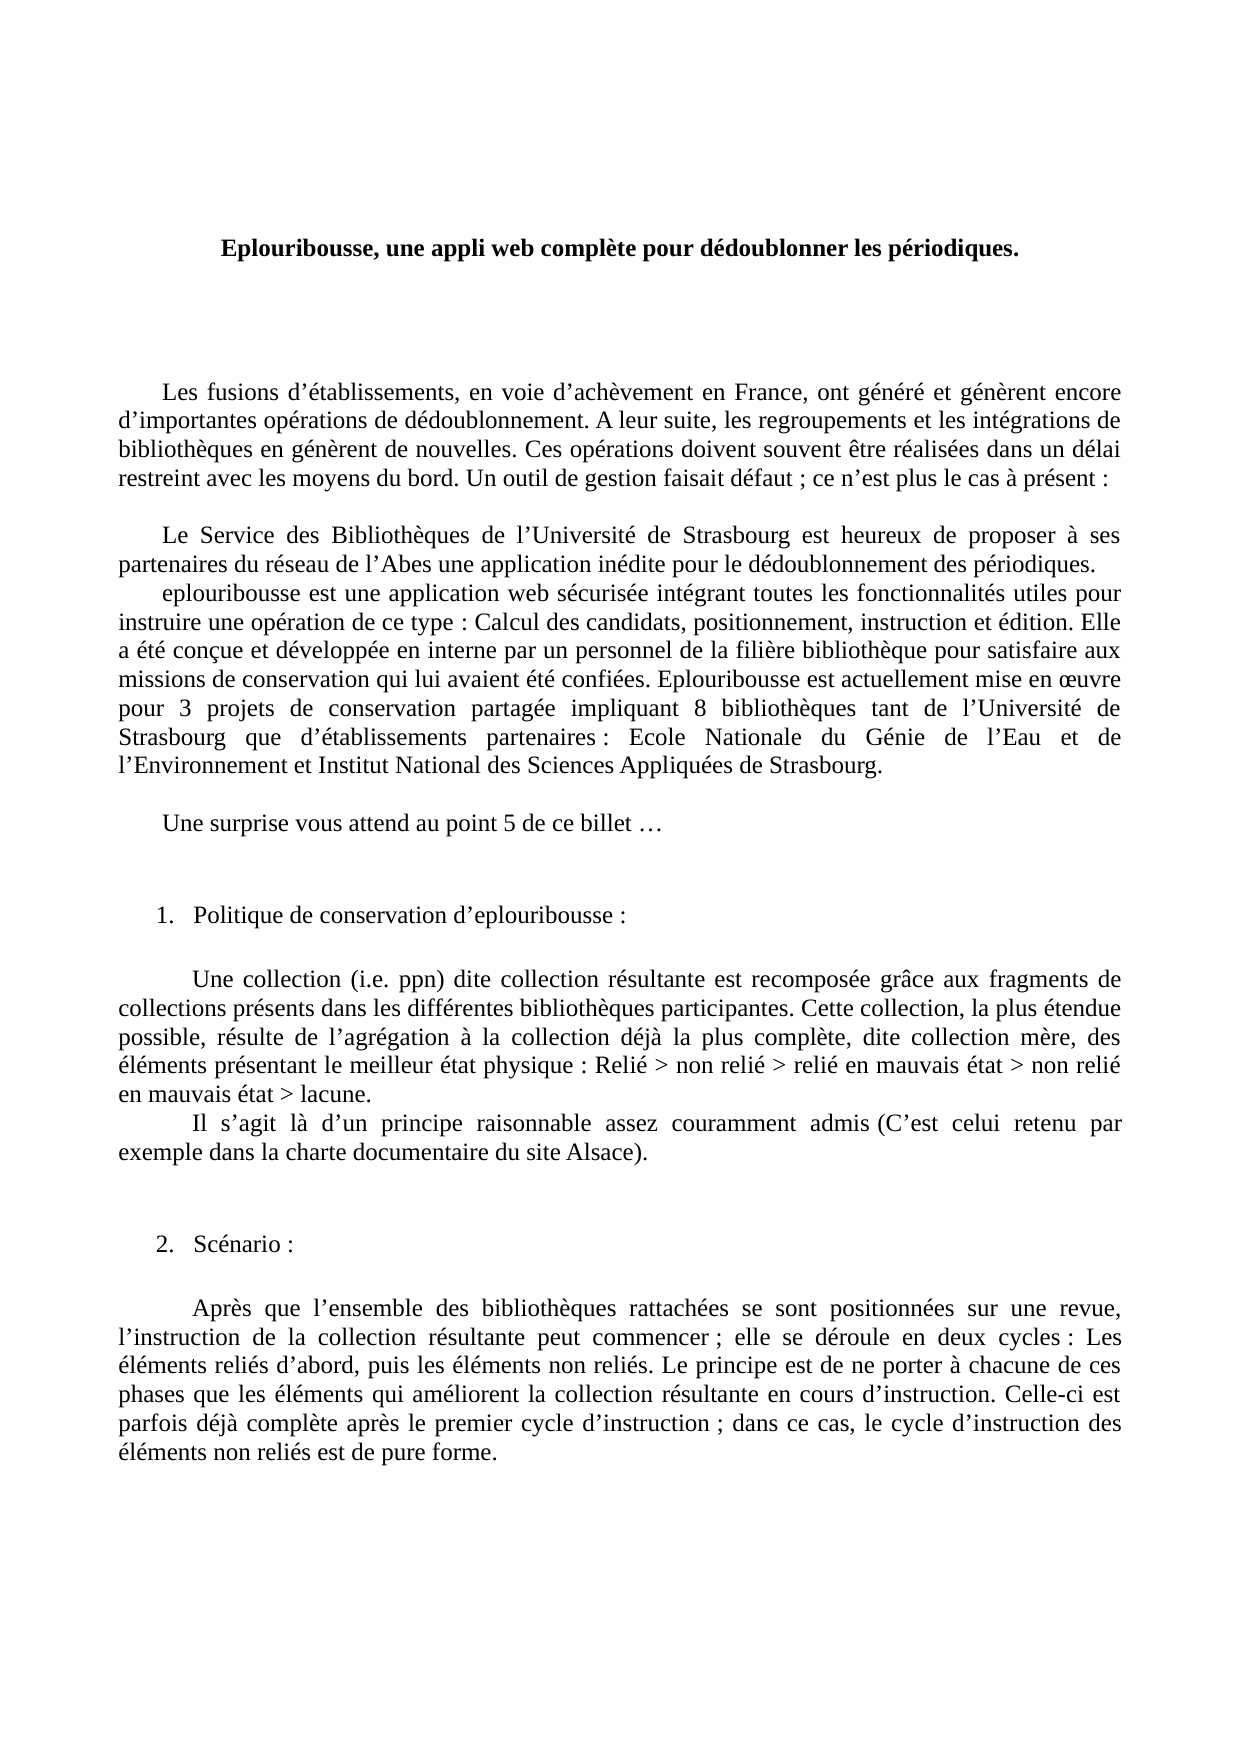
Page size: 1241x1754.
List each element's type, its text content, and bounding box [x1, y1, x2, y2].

text Les fusions d’établissements, en voie d’achèvement en France, ont généré et génèrent encore d’importantes opérations de dédoublonnement. A leur suite, les regroupements et les intégrations de bibliothèques en génèrent de nouvelles. Ces opérations doivent souvent être réalisées dans un délai restreint avec les moyens du bord. Un outil de gestion faisait défaut ; ce n’est plus le cas à présent : [118, 377, 1122, 492]
text Eplouribousse, une appli web complète pour dédoublonner les périodiques. [118, 233, 1122, 262]
text Après que l’ensemble des bibliothèques rattachées se sont positionnées sur une revue, l’instruction de la collection résultante peut commencer ; elle se déroule en deux cycles : Les éléments reliés d’abord, puis les éléments non reliés. Le principe est de ne porter à chacune de ces phases que les éléments qui améliorent la collection résultante en cours d’instruction. Celle-ci est parfois déjà complète après le premier cycle d’instruction ; dans ce cas, le cycle d’instruction des éléments non reliés est de pure forme. [118, 1293, 1122, 1466]
text Il s’agit là d’un principe raisonnable assez couramment admis (C’est celui retenu par exemple dans la charte documentaire du site Alsace). [118, 1108, 1122, 1166]
text Le Service des Bibliothèques de l’Université de Strasbourg est heureux de proposer à ses partenaires du réseau de l’Abes une application inédite pour le dédoublonnement des périodiques. [118, 521, 1122, 578]
text Une collection (i.e. ppn) dite collection résultante est recomposée grâce aux fragments de collections présents dans les différentes bibliothèques participantes. Cette collection, la plus étendue possible, résulte de l’agrégation à la collection déjà la plus complète, dite collection mère, des éléments présentant le meilleur état physique : Relié > non relié > relié en mauvais état > non relié en mauvais état > lacune. [118, 964, 1122, 1108]
text eplouribousse est une application web sécurisée intégrant toutes les fonctionnalités utiles pour instruire une opération de ce type : Calcul des candidats, positionnement, instruction et édition. Elle a été conçue et développée en interne par un personnel de la filière bibliothèque pour satisfaire aux missions de conservation qui lui avaient été confiées. Eplouribousse est actuellement mise en œuvre pour 3 projets de conservation partagée impliquant 8 bibliothèques tant de l’Université de Strasbourg que d’établissements partenaires : Ecole Nationale du Génie de l’Eau et de l’Environnement et Institut National des Sciences Appliquées de Strasbourg. [118, 578, 1122, 779]
list Politique de conservation d’eplouribousse : [156, 901, 1122, 929]
list Scénario : [156, 1229, 1122, 1258]
text Une surprise vous attend au point 5 de ce billet … [118, 808, 1122, 837]
